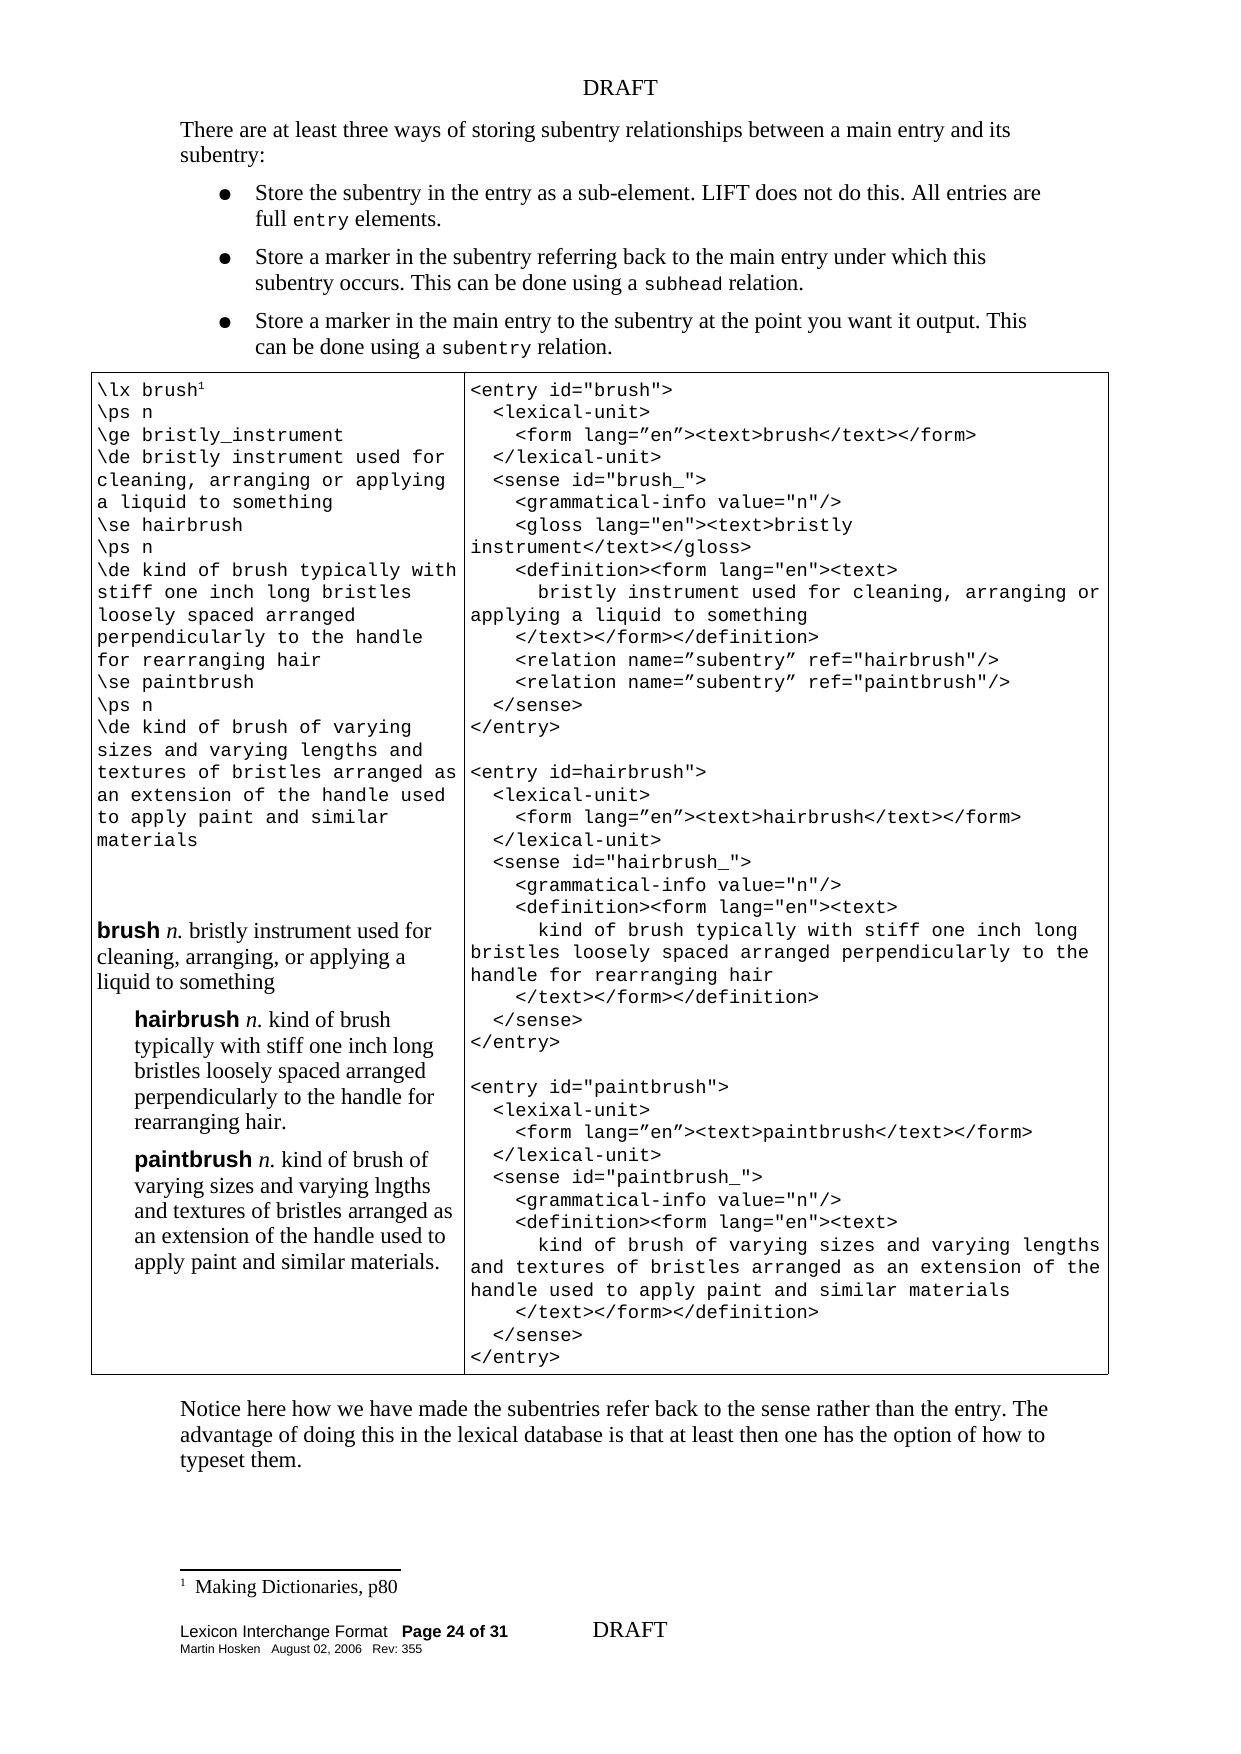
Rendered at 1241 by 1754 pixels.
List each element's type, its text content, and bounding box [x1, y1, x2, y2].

text There are at least three ways of storing subentry relationships between a main entry and its subentry: [180, 117, 1061, 168]
list Store a marker in the subentry referring back to the main entry under which this subentry occurs. This can be done using a subhead relation. [217, 244, 1061, 296]
table_header \lx brush \ps n \ge bristly_instrument \de bristly instrument used for cleaning, arranging or applying a liquid to something \se hairbrush \ps n \de kind of brush typically with stiff one inch long bristles loosely spaced arranged perpendicularly to the handle for rearranging hair \se paintbrush \ps n \de kind of brush of varying sizes and varying lengths and textures of bristles arranged as an extension of the handle used to apply paint and similar materials brush n. bristly instrument used for cleaning, arranging, or applying a liquid to something hairbrush n. kind of brush typically with stiff one inch long bristles loosely spaced arranged perpendicularly to the handle for rearranging hair. paintbrush n. kind of brush of varying sizes and varying lngths and textures of bristles arranged as an extension of the handle used to apply paint and similar materials. [92, 373, 464, 1374]
table_header <entry id="brush"> <lexical-unit> <form lang=”en”><text>brush</text></form> </lexical-unit> <sense id="brush_"> <grammatical-info value="n"/> <gloss lang="en"><text>bristly instrument</text></gloss> <definition><form lang="en"><text> bristly instrument used for cleaning, arranging or applying a liquid to something </text></form></definition> <relation name=”subentry” ref="hairbrush"/> <relation name=”subentry” ref="paintbrush"/> </sense> </entry> <entry id=hairbrush"> <lexical-unit> <form lang=”en”><text>hairbrush</text></form> </lexical-unit> <sense id="hairbrush_"> <grammatical-info value="n"/> <definition><form lang="en"><text> kind of brush typically with stiff one inch long bristles loosely spaced arranged perpendicularly to the handle for rearranging hair </text></form></definition> </sense> </entry> <entry id="paintbrush"> <lexixal-unit> <form lang=”en”><text>paintbrush</text></form> </lexical-unit> <sense id="paintbrush_"> <grammatical-info value="n"/> <definition><form lang="en"><text> kind of brush of varying sizes and varying lengths and textures of bristles arranged as an extension of the handle used to apply paint and similar materials </text></form></definition> </sense> </entry> [465, 373, 1108, 1374]
text Notice here how we have made the subentries refer back to the sense rather than the entry. The advantage of doing this in the lexical database is that at least then one has the option of how to typeset them. [180, 1396, 1061, 1473]
list Store a marker in the main entry to the subentry at the point you want it output. This can be done using a subentry relation. [217, 308, 1061, 360]
list Store the subentry in the entry as a sub-element. LIFT does not do this. All entries are full entry elements. [217, 180, 1061, 232]
